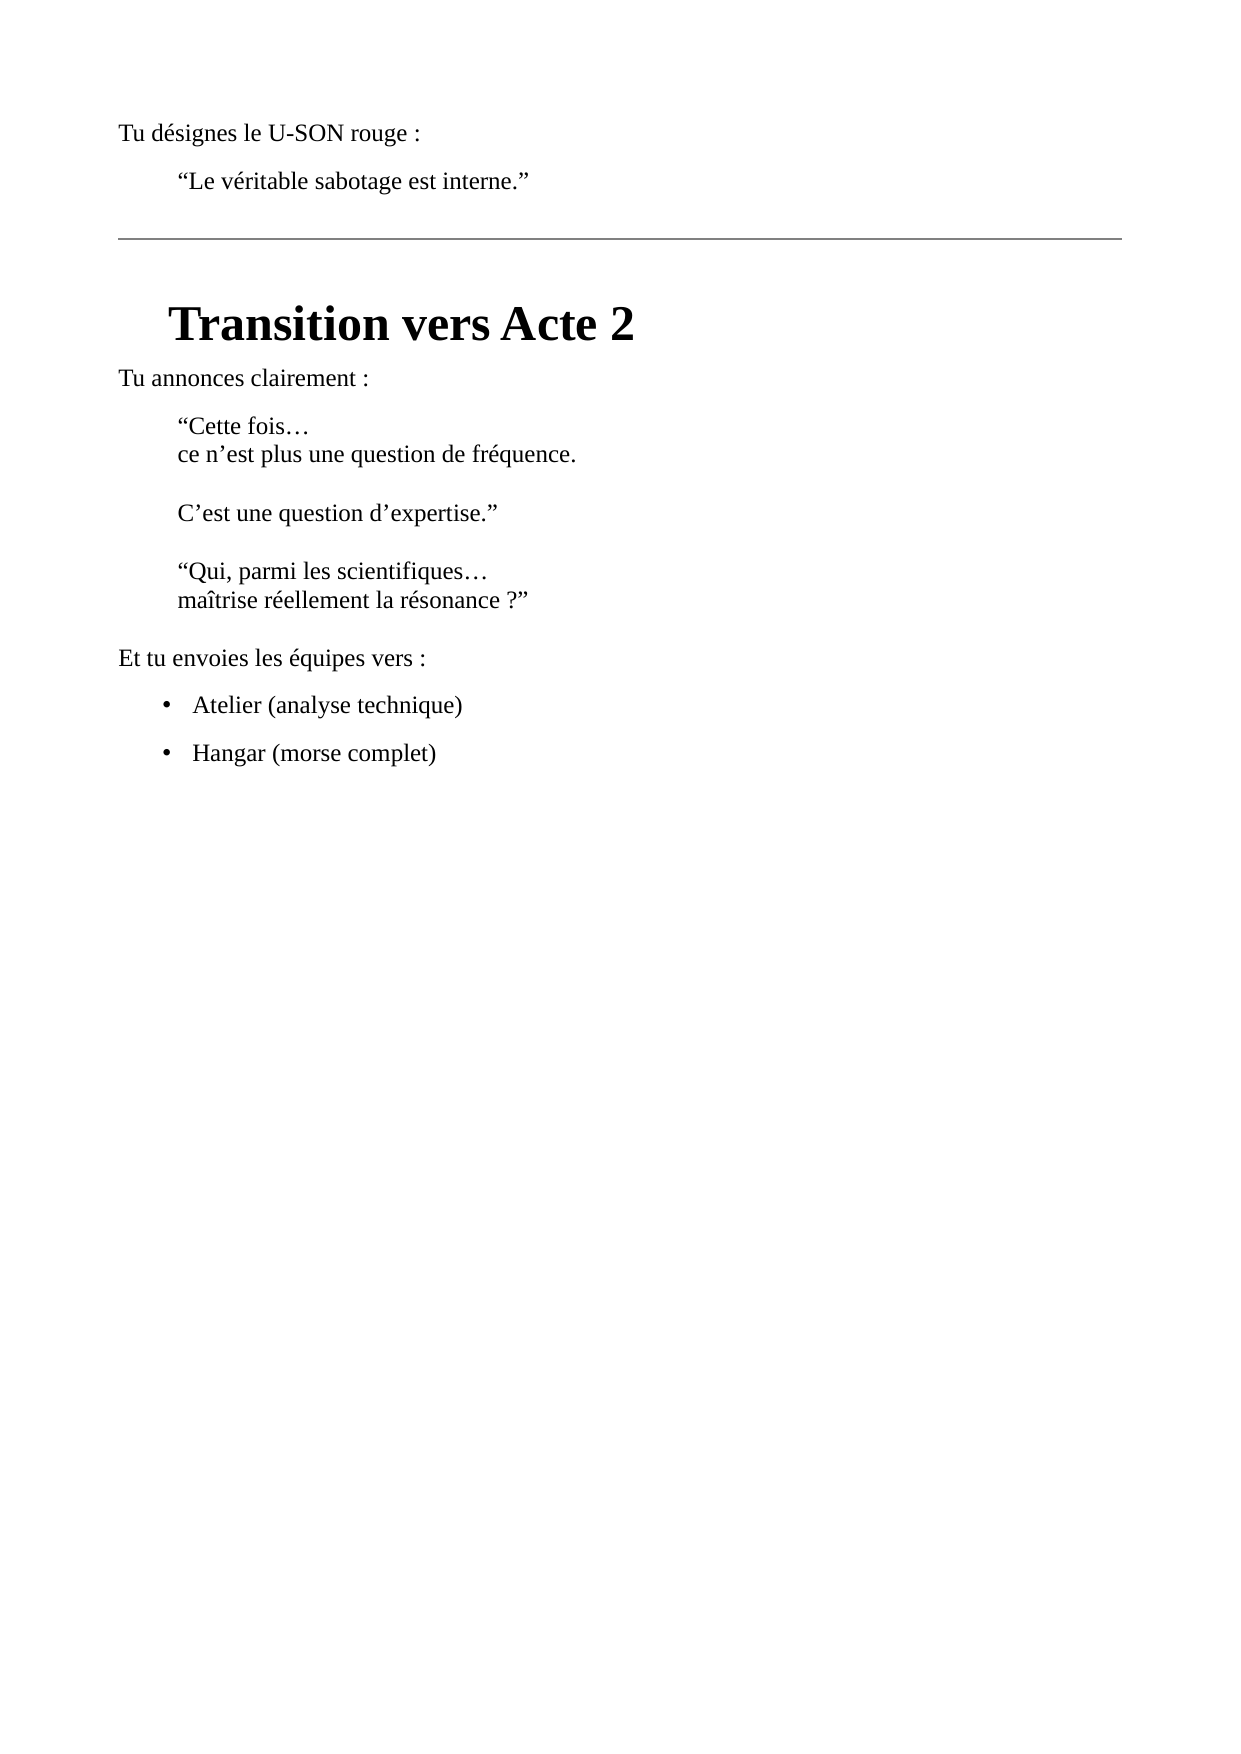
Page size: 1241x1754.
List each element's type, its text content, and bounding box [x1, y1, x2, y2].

text Et tu envoies les équipes vers : [118, 643, 1122, 672]
list Atelier (analyse technique) [162, 691, 1122, 719]
subtitle 🔥 Transition vers Acte 2 [118, 293, 1122, 351]
text C’est une question d’expertise.” [177, 498, 1063, 527]
text “Le véritable sabotage est interne.” [177, 166, 1063, 194]
text Tu annonces clairement : [118, 363, 1122, 392]
text “Qui, parmi les scientifiques… maîtrise réellement la résonance ?” [177, 556, 1063, 613]
text “Cette fois… ce n’est plus une question de fréquence. [177, 411, 1063, 468]
list Hangar (morse complet) [162, 738, 1122, 767]
text Tu désignes le U-SON rouge : [118, 118, 1122, 147]
